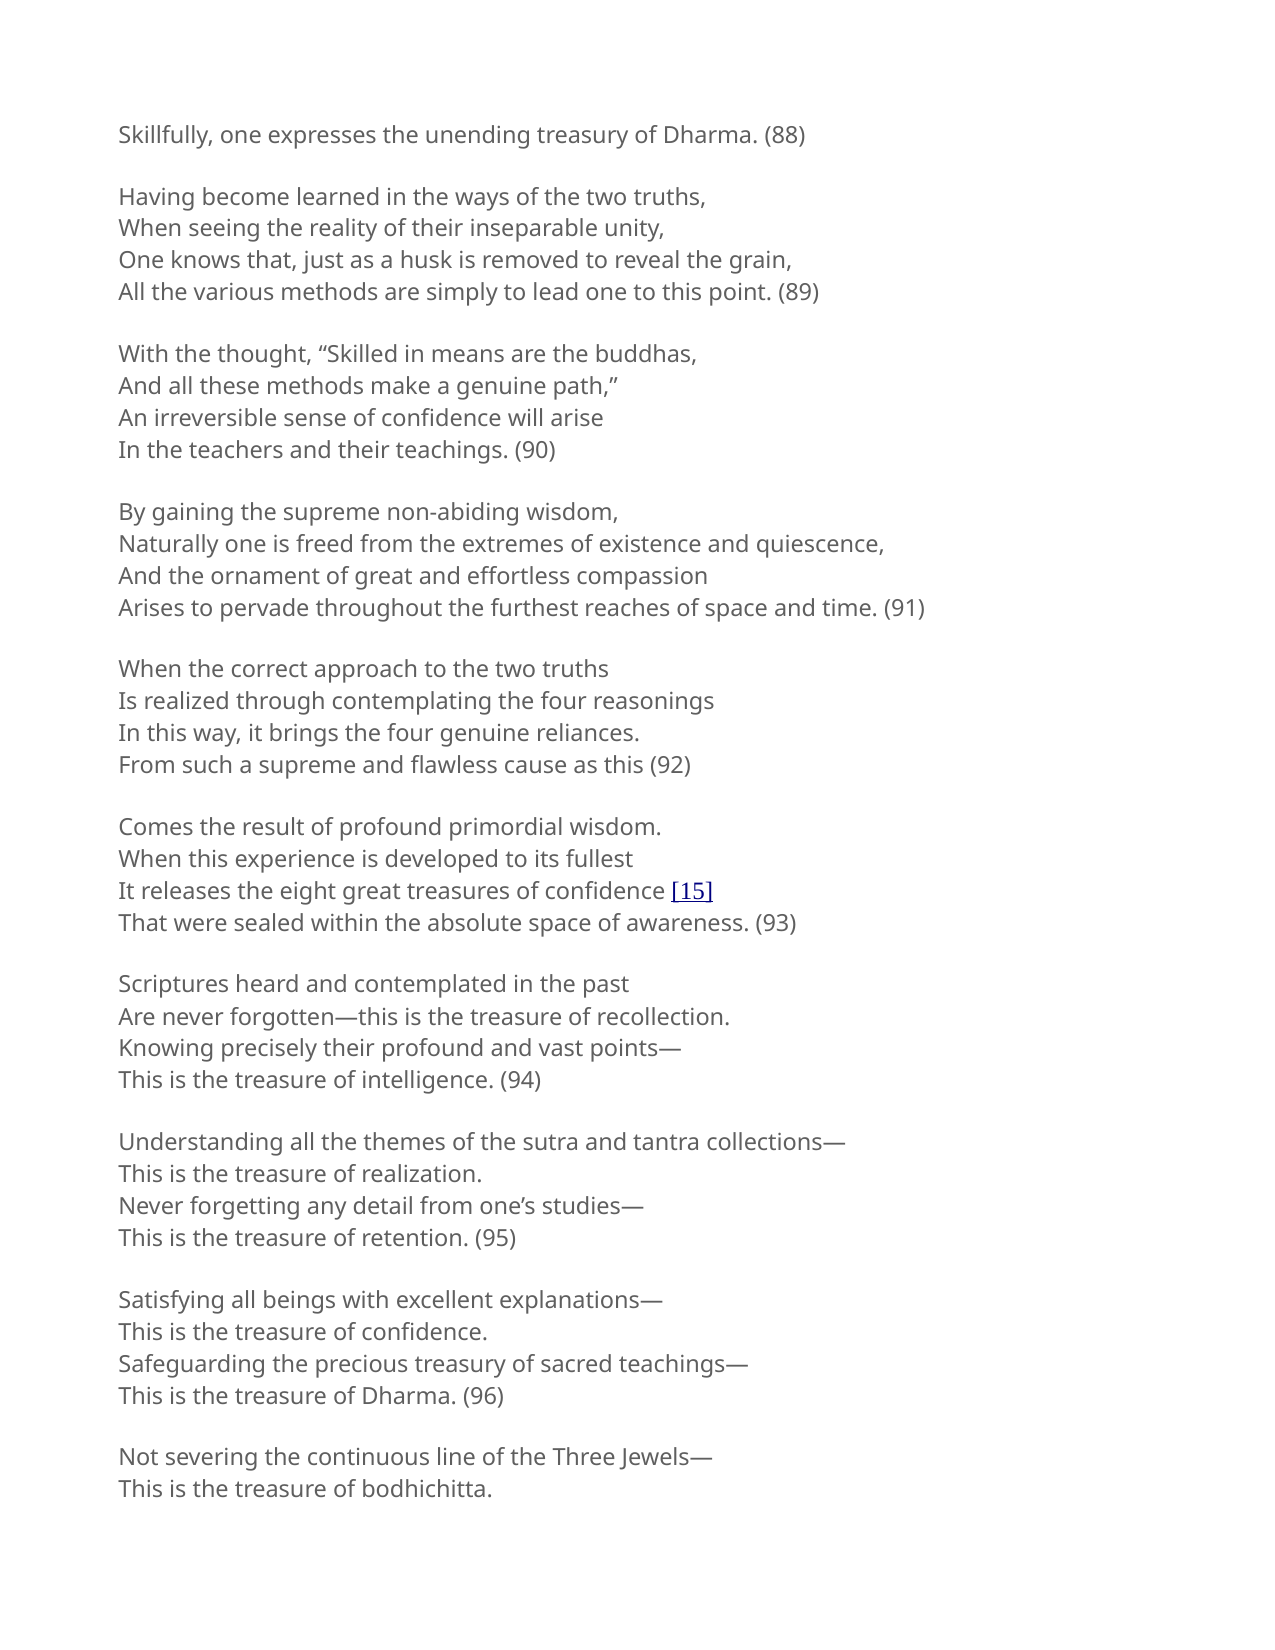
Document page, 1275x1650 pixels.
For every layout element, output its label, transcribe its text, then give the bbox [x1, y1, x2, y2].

text Scriptures heard and contemplated in the past [118, 968, 1157, 1000]
text Having become learned in the ways of the two truths, [118, 180, 1157, 212]
text This is the treasure of realization. [118, 1157, 1157, 1189]
text One knows that, just as a husk is removed to reveal the grain, [118, 244, 1157, 276]
text Understanding all the themes of the sutra and tantra collections— [118, 1125, 1157, 1157]
text This is the treasure of intelligence. (94) [118, 1064, 1157, 1096]
text Never forgetting any detail from one’s studies— [118, 1189, 1157, 1221]
text Naturally one is freed from the extremes of existence and quiescence, [118, 527, 1157, 559]
text All the various methods are simply to lead one to this point. (89) [118, 276, 1157, 308]
text Are never forgotten—this is the treasure of recollection. [118, 1000, 1157, 1032]
text With the thought, “Skilled in means are the buddhas, [118, 337, 1157, 369]
text Satisfying all beings with excellent explanations— [118, 1283, 1157, 1315]
text Arises to pervade throughout the furthest reaches of space and time. (91) [118, 591, 1157, 623]
text In this way, it brings the four genuine reliances. [118, 717, 1157, 748]
text An irreversible sense of confidence will arise [118, 401, 1157, 433]
text Not severing the continuous line of the Three Jewels— [118, 1441, 1157, 1473]
text Skillfully, one expresses the unending treasury of Dharma. (88) [118, 118, 1157, 150]
text By gaining the supreme non-abiding wisdom, [118, 495, 1157, 527]
text When the correct approach to the two truths [118, 653, 1157, 684]
text From such a supreme and flawless cause as this (92) [118, 748, 1157, 781]
text When seeing the reality of their inseparable unity, [118, 212, 1157, 244]
text Knowing precisely their profound and vast points— [118, 1032, 1157, 1064]
text And the ornament of great and effortless compassion [118, 559, 1157, 591]
text This is the treasure of retention. (95) [118, 1221, 1157, 1253]
text This is the treasure of bodhichitta. [118, 1473, 1157, 1504]
text This is the treasure of confidence. [118, 1315, 1157, 1347]
text In the teachers and their teachings. (90) [118, 433, 1157, 465]
text Safeguarding the precious treasury of sacred teachings— [118, 1347, 1157, 1379]
text That were sealed within the absolute space of awareness. (93) [118, 906, 1157, 938]
text Is realized through contemplating the four reasonings [118, 684, 1157, 717]
text When this experience is developed to its fullest [118, 842, 1157, 874]
text Comes the result of profound primordial wisdom. [118, 810, 1157, 842]
text And all these methods make a genuine path,” [118, 369, 1157, 401]
text It releases the eight great treasures of confidence [15] [118, 874, 1157, 906]
text This is the treasure of Dharma. (96) [118, 1379, 1157, 1411]
